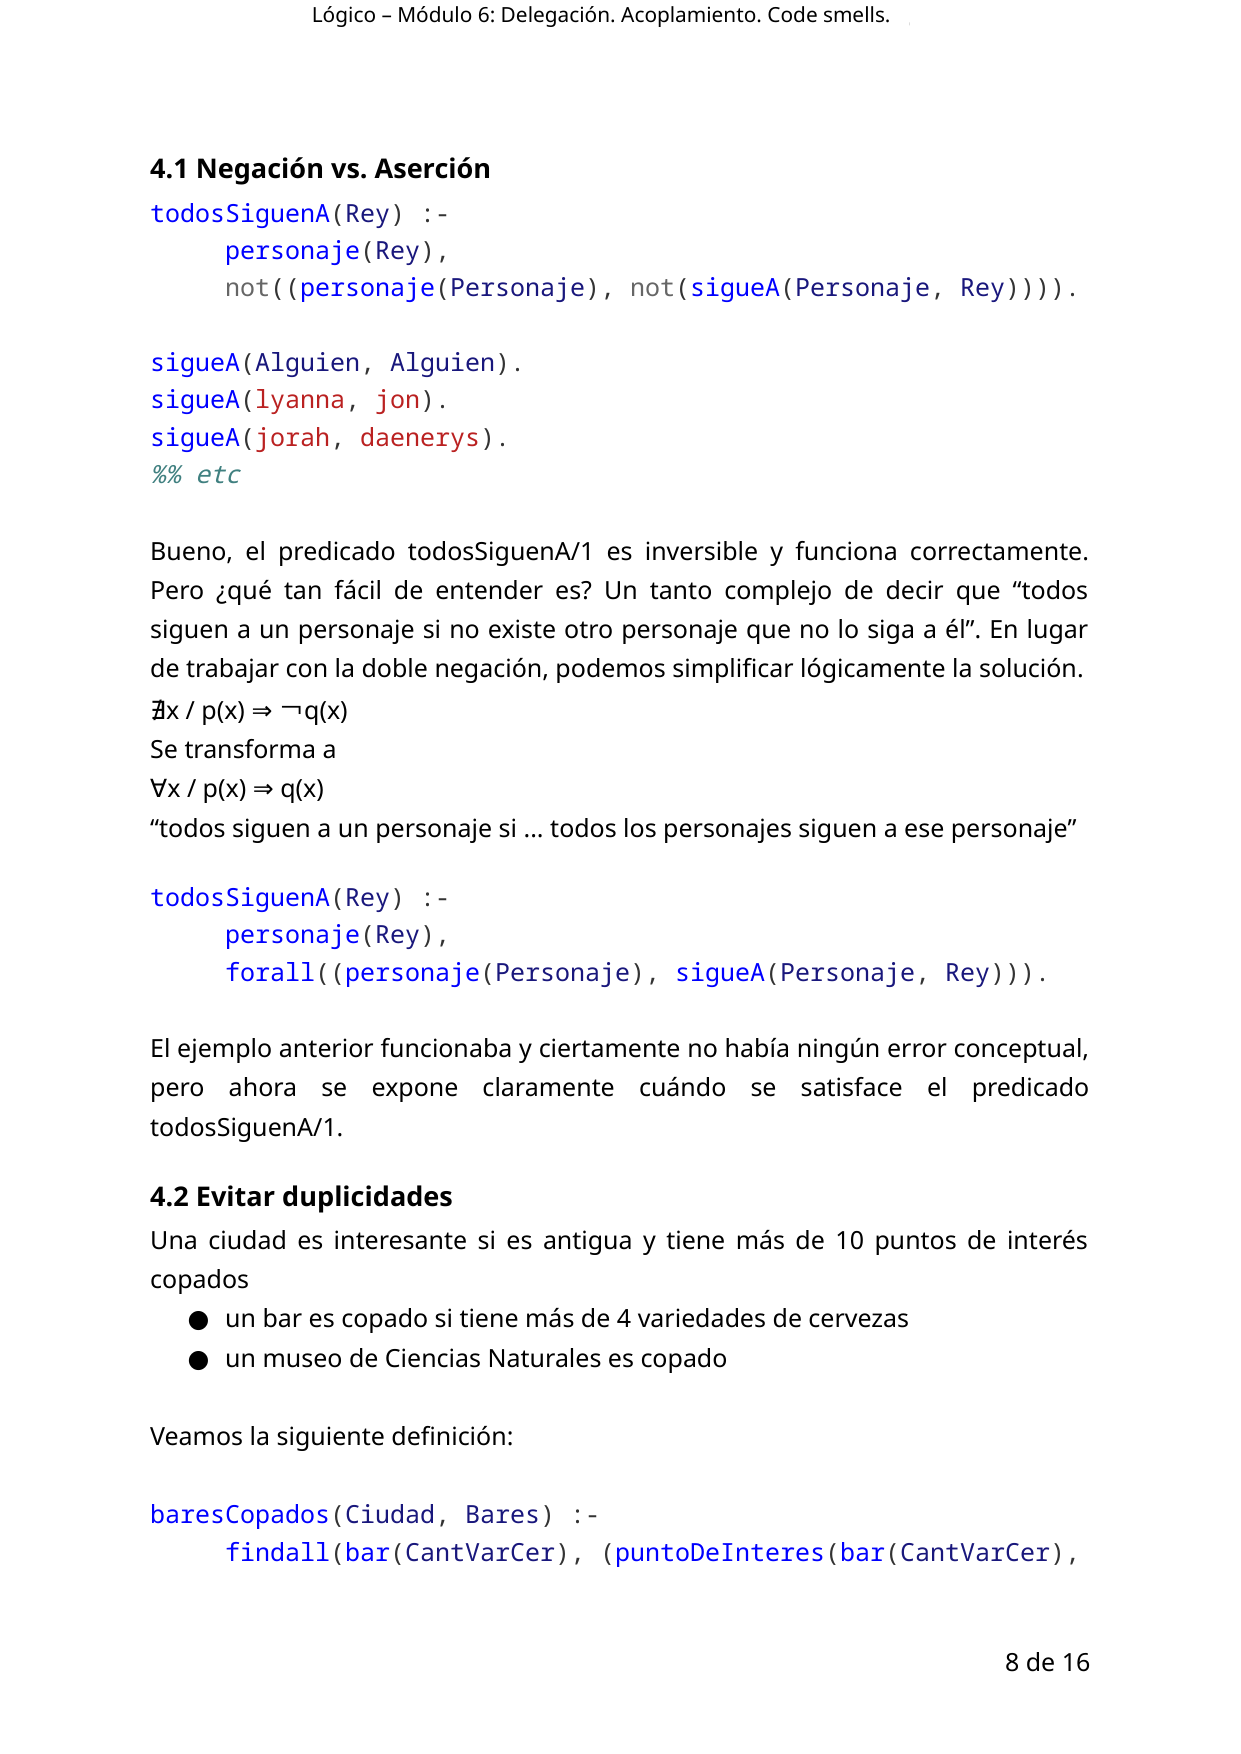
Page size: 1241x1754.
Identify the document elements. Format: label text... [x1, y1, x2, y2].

subtitle 4.1 Negación vs. Aserción [150, 150, 1090, 187]
list un bar es copado si tiene más de 4 variedades de cervezas [187, 1301, 1090, 1335]
list un museo de Ciencias Naturales es copado [187, 1340, 1090, 1374]
text Bueno, el predicado todosSiguenA/1 es inversible y funciona correctamente. Pero ¿qué tan fácil de entender es? Un tanto complejo de decir que “todos siguen a un personaje si no existe otro personaje que no lo siga a él”. En lugar de trabajar con la doble negación, podemos simplificar lógicamente la solución. [150, 533, 1090, 685]
subtitle 4.2 Evitar duplicidades [150, 1178, 1090, 1214]
text Veamos la siguiente definición: [150, 1419, 1090, 1453]
text ∄x / p(x) ⇒ ￢q(x) [150, 690, 1090, 726]
text todosSiguenA(Rey) :- personaje(Rey), forall((personaje(Personaje), sigueA(Personaje, Rey))). [150, 879, 1090, 988]
text baresCopados(Ciudad, Bares) :- findall(bar(CantVarCer), (puntoDeInteres(bar(CantVarCer), [150, 1497, 1090, 1568]
text Se transforma a [150, 732, 1090, 766]
text “todos siguen a un personaje si ... todos los personajes siguen a ese personaje” [150, 810, 1090, 844]
text ∀x / p(x) ⇒ q(x) [150, 771, 1090, 805]
text Una ciudad es interesante si es antigua y tiene más de 10 puntos de interés copados [150, 1223, 1090, 1296]
text El ejemplo anterior funcionaba y ciertamente no había ningún error conceptual, pero ahora se expone claramente cuándo se satisface el predicado todosSiguenA/1. [150, 1031, 1090, 1143]
text todosSiguenA(Rey) :- personaje(Rey), not((personaje(Personaje), not(sigueA(Personaje, Rey)))). sigueA(Alguien, Alguien). sigueA(lyanna, jon). sigueA(jorah, daenerys). %% etc [150, 195, 1090, 491]
